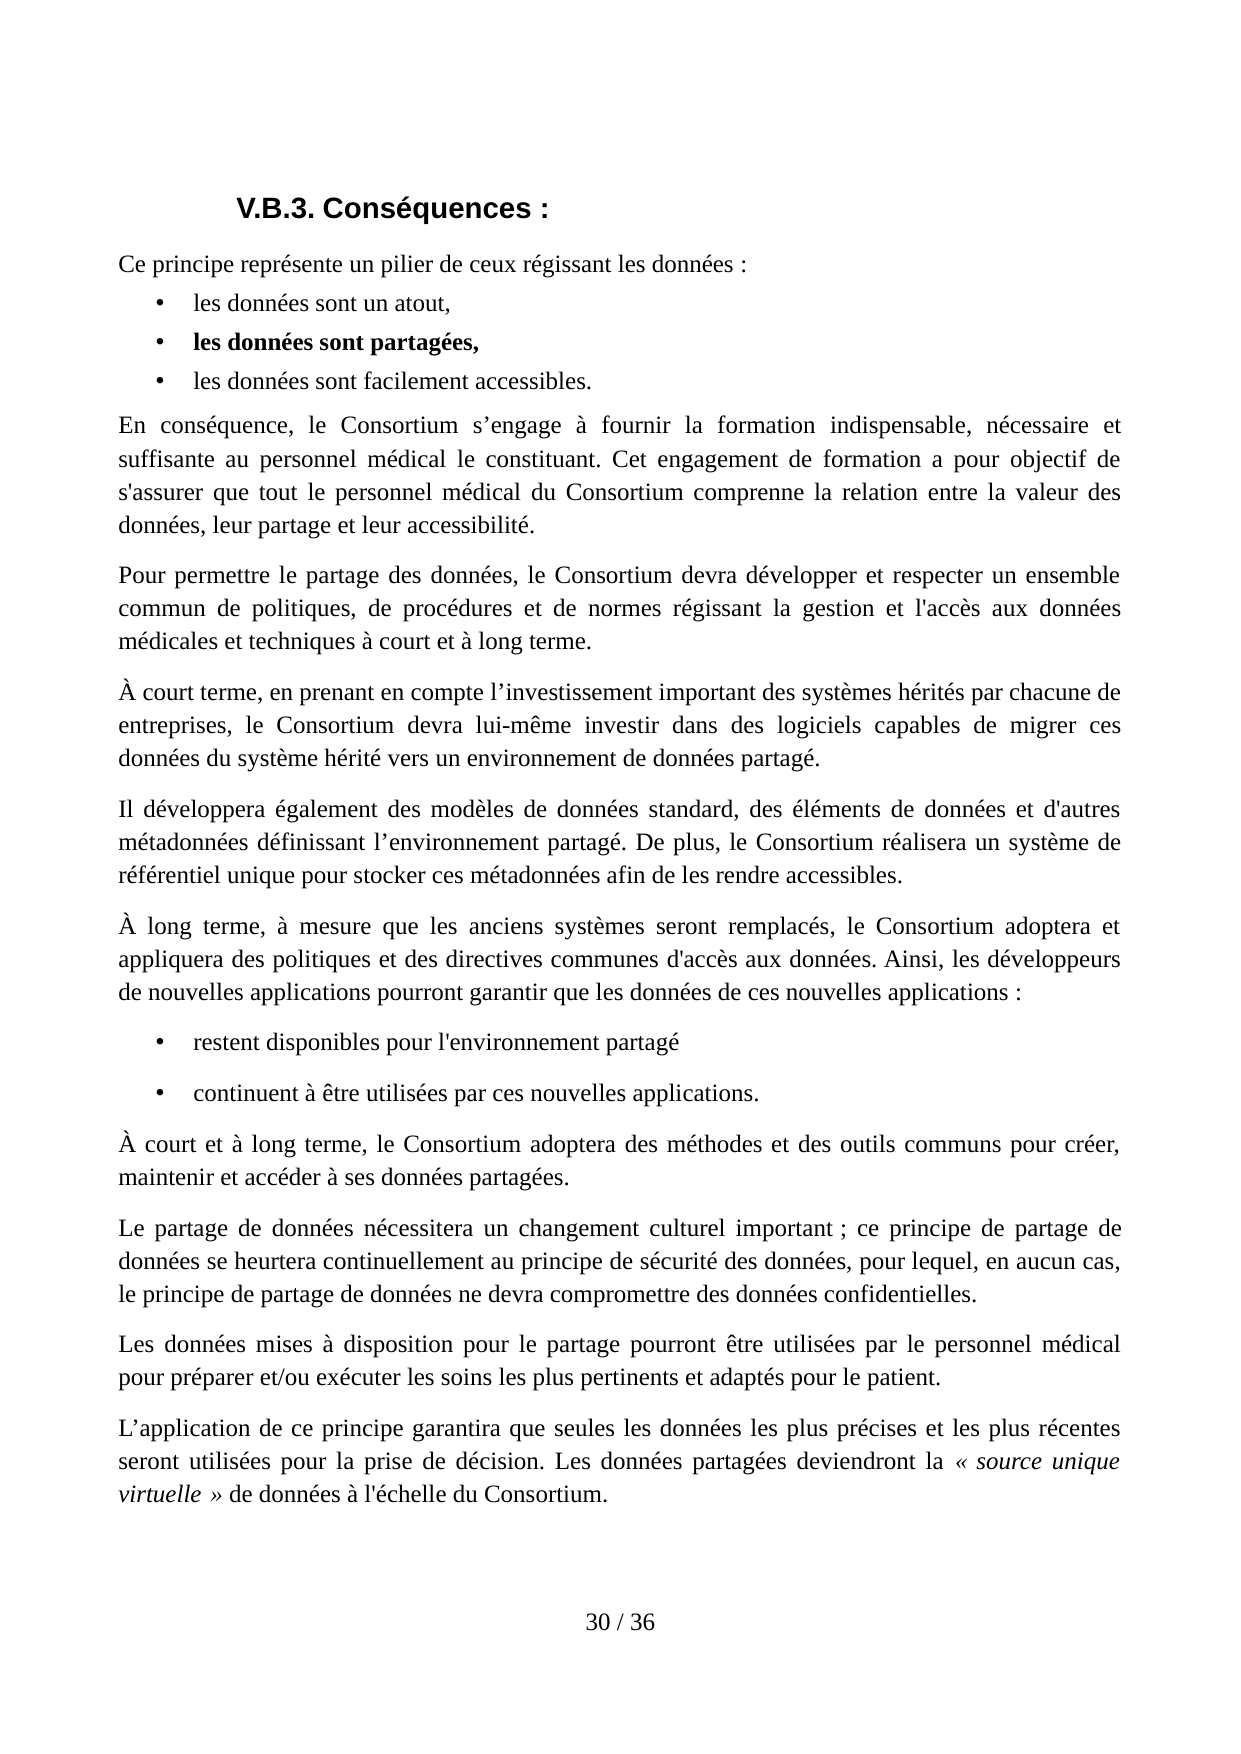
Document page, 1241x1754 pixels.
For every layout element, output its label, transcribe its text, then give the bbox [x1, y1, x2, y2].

list restent disponibles pour l'environnement partagé [156, 1027, 1122, 1056]
text En conséquence, le Consortium s’engage à fournir la formation indispensable, nécessaire et suffisante au personnel médical le constituant. Cet engagement de formation a pour objectif de s'assurer que tout le personnel médical du Consortium comprenne la relation entre la valeur des données, leur partage et leur accessibilité. [118, 411, 1122, 538]
subtitle Conséquences : [118, 191, 1122, 225]
text À long terme, à mesure que les anciens systèmes seront remplacés, le Consortium adoptera et appliquera des politiques et des directives communes d'accès aux données. Ainsi, les développeurs de nouvelles applications pourront garantir que les données de ces nouvelles applications : [118, 911, 1122, 1006]
text À court terme, en prenant en compte l’investissement important des systèmes hérités par chacune de entreprises, le Consortium devra lui-même investir dans des logiciels capables de migrer ces données du système hérité vers un environnement de données partagé. [118, 677, 1122, 772]
text Pour permettre le partage des données, le Consortium devra développer et respecter un ensemble commun de politiques, de procédures et de normes régissant la gestion et l'accès aux données médicales et techniques à court et à long terme. [118, 560, 1122, 655]
text À court et à long terme, le Consortium adoptera des méthodes et des outils communs pour créer, maintenir et accéder à ses données partagées. [118, 1129, 1122, 1191]
text Ce principe représente un pilier de ceux régissant les données : [118, 249, 1122, 278]
list les données sont facilement accessibles. [156, 366, 1122, 394]
text L’application de ce principe garantira que seules les données les plus précises et les plus récentes seront utilisées pour la prise de décision. Les données partagées deviendront la « source unique virtuelle » de données à l'échelle du Consortium. [118, 1413, 1122, 1508]
text Le partage de données nécessitera un changement culturel important ; ce principe de partage de données se heurtera continuellement au principe de sécurité des données, pour lequel, en aucun cas, le principe de partage de données ne devra compromettre des données confidentielles. [118, 1213, 1122, 1307]
text Il développera également des modèles de données standard, des éléments de données et d'autres métadonnées définissant l’environnement partagé. De plus, le Consortium réalisera un système de référentiel unique pour stocker ces métadonnées afin de les rendre accessibles. [118, 794, 1122, 889]
list continuent à être utilisées par ces nouvelles applications. [156, 1078, 1122, 1107]
text Les données mises à disposition pour le partage pourront être utilisées par le personnel médical pour préparer et/ou exécuter les soins les plus pertinents et adaptés pour le patient. [118, 1329, 1122, 1391]
list les données sont un atout, [156, 288, 1122, 317]
list les données sont partagées, [156, 327, 1122, 356]
